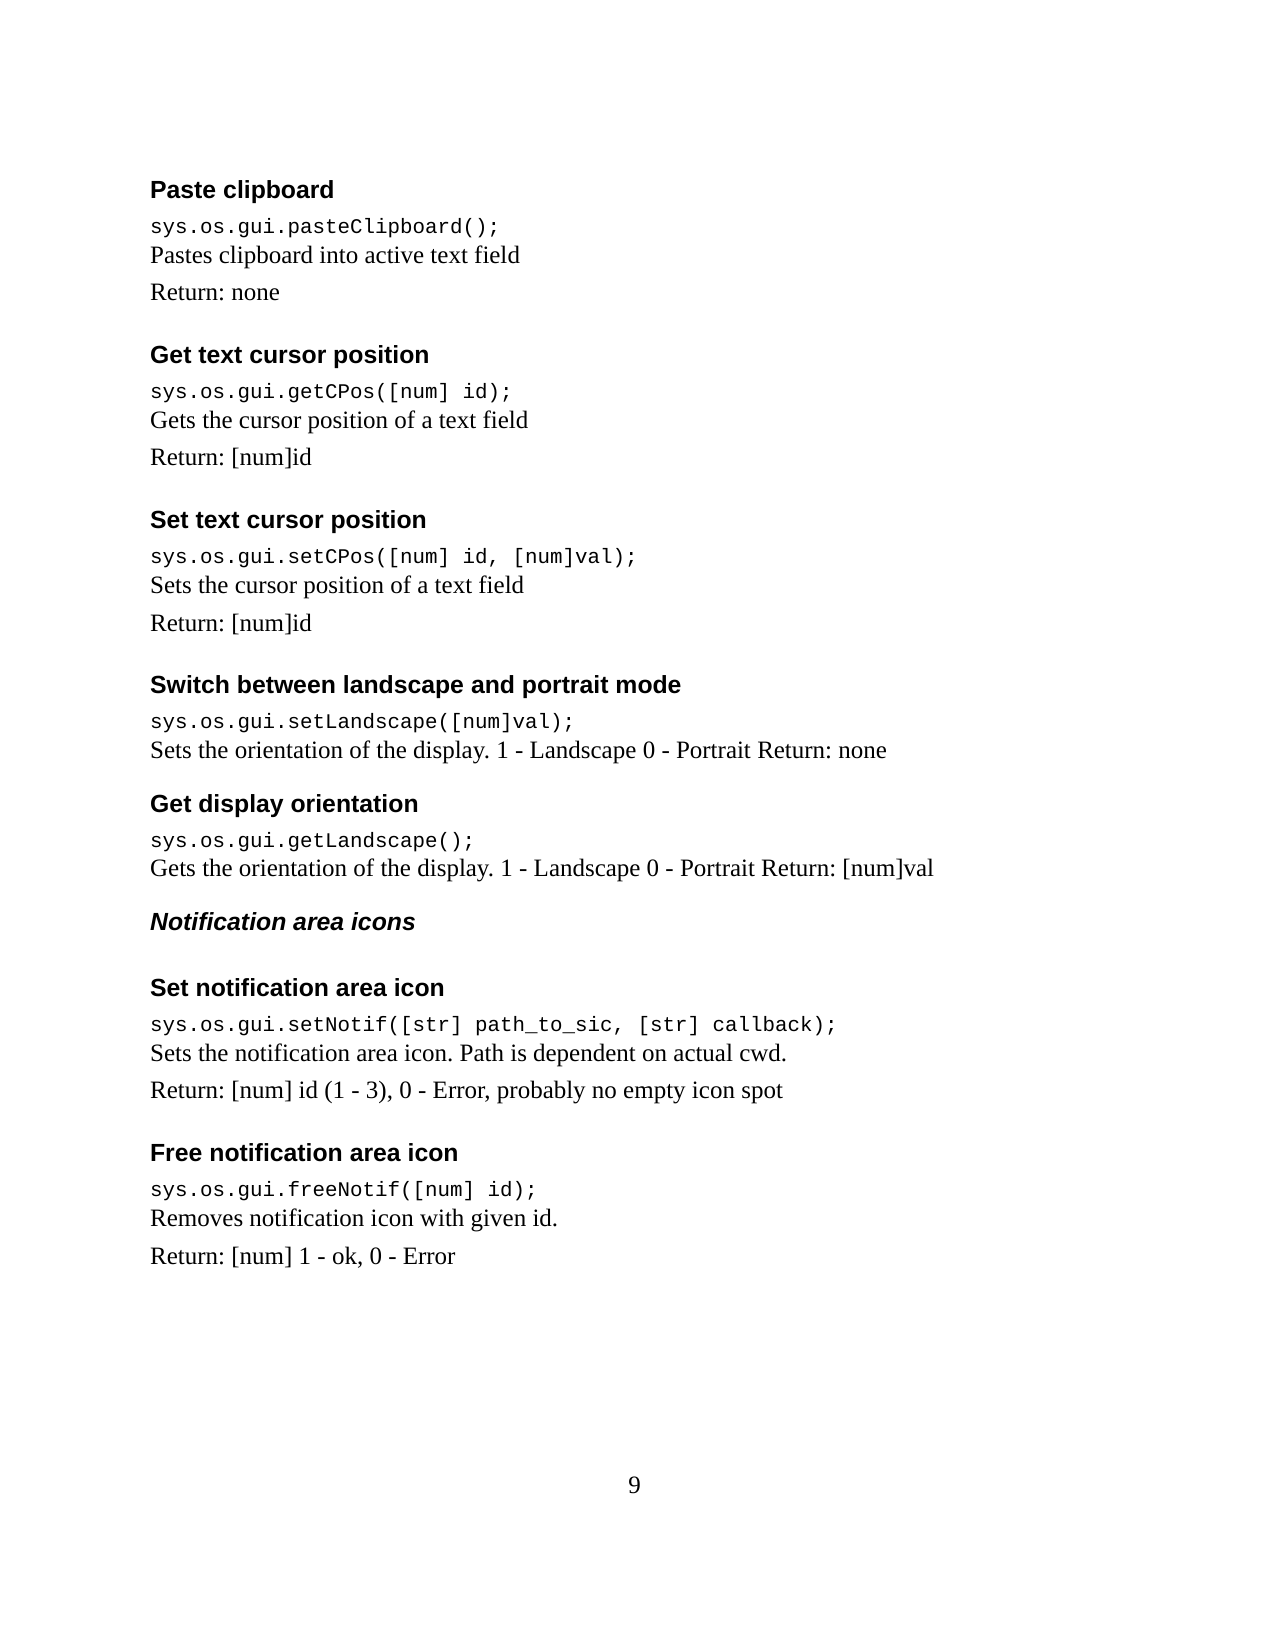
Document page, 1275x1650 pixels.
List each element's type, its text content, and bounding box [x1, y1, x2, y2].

text sys.os.gui.getCPos([num] id); [150, 381, 1125, 405]
subtitle Get text cursor position [150, 340, 1125, 369]
text Return: [num] 1 - ok, 0 - Error [150, 1241, 1125, 1269]
text Return: none [150, 277, 1125, 306]
text Gets the cursor position of a text field [150, 405, 1125, 433]
text Sets the cursor position of a text field [150, 570, 1125, 599]
text Pastes clipboard into active text field [150, 240, 1125, 268]
subtitle Set text cursor position [150, 505, 1125, 534]
text sys.os.gui.freeNotif([num] id); [150, 1179, 1125, 1203]
text sys.os.gui.setNotif([str] path_to_sic, [str] callback); [150, 1014, 1125, 1038]
subtitle Free notification area icon [150, 1138, 1125, 1167]
text Return: [num] id (1 - 3), 0 - Error, probably no empty icon spot [150, 1076, 1125, 1104]
text Gets the orientation of the display. 1 - Landscape 0 - Portrait Return: [num]val [150, 853, 1125, 882]
text sys.os.gui.setLandscape([num]val); [150, 711, 1125, 735]
subtitle Get display orientation [150, 789, 1125, 817]
text Return: [num]id [150, 442, 1125, 471]
subtitle Set notification area icon [150, 973, 1125, 1002]
text Return: [num]id [150, 608, 1125, 636]
text Sets the notification area icon. Path is dependent on actual cwd. [150, 1038, 1125, 1067]
text Removes notification icon with given id. [150, 1203, 1125, 1232]
subtitle Paste clipboard [150, 175, 1125, 203]
subtitle Switch between landscape and portrait mode [150, 670, 1125, 699]
text Sets the orientation of the display. 1 - Landscape 0 - Portrait Return: none [150, 735, 1125, 764]
text sys.os.gui.getLandscape(); [150, 830, 1125, 853]
text sys.os.gui.setCPos([num] id, [num]val); [150, 546, 1125, 570]
subtitle Notification area icons [150, 907, 1125, 936]
text sys.os.gui.pasteClipboard(); [150, 216, 1125, 240]
